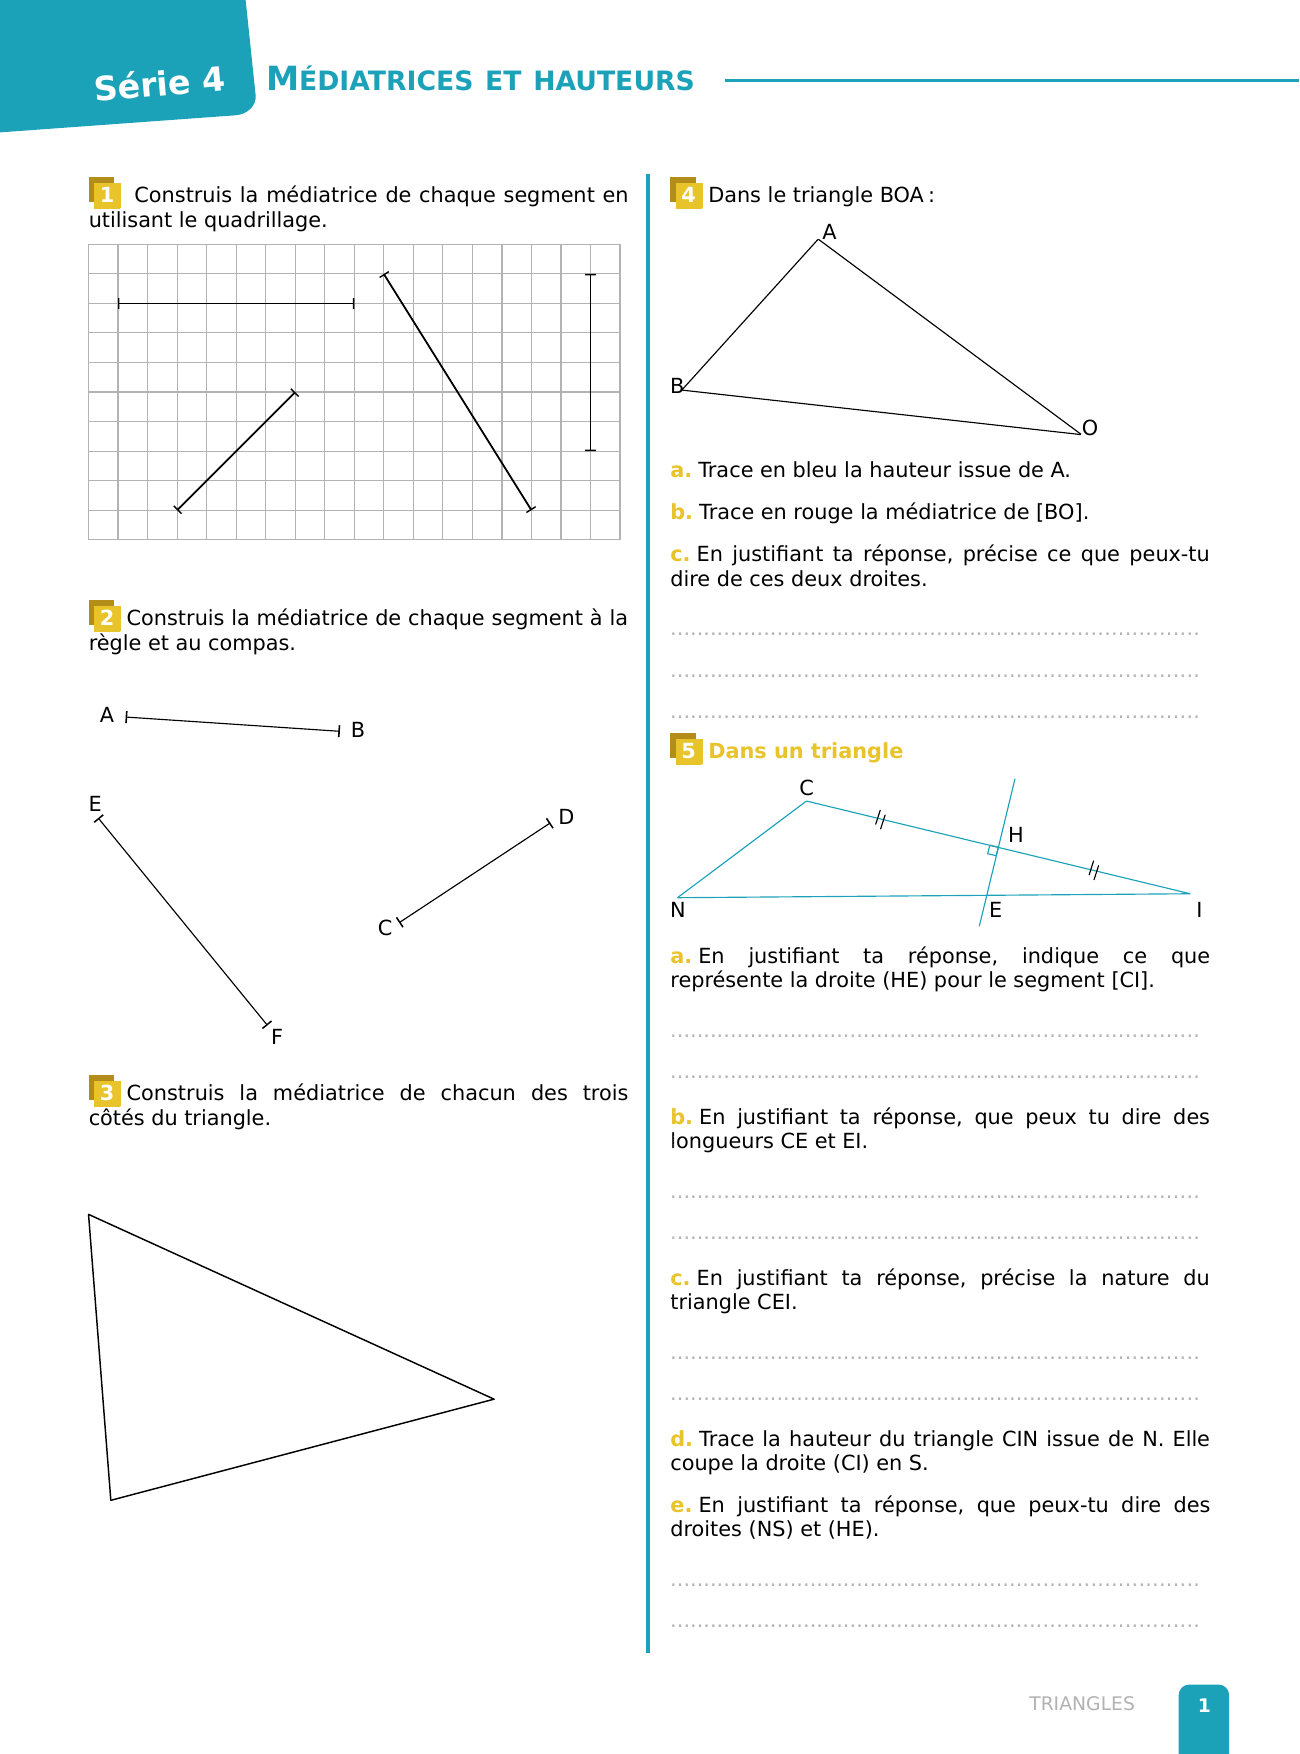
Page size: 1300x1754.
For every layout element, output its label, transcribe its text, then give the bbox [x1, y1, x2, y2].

subtitle En justifiant ta réponse, que peux-tu dire des droites (NS) et (HE). [670, 1493, 1211, 1541]
subtitle En justifiant ta réponse, précise la nature du triangle CEI. [670, 1266, 1211, 1314]
subtitle En justifiant ta réponse, que peux tu dire des longueurs CE et EI. [670, 1105, 1211, 1153]
subtitle Trace en rouge la médiatrice de [BO]. [670, 500, 1211, 525]
subtitle Construis la médiatrice de chaque segment à la règle et au compas. [88, 600, 629, 655]
subtitle En justifiant ta réponse, précise ce que peux-tu dire de ces deux droites. [670, 542, 1211, 591]
subtitle Dans le triangle BOA : [696, 177, 1211, 208]
subtitle Trace en bleu la hauteur issue de A. [670, 458, 1211, 483]
subtitle En justifiant ta réponse, indique ce que représente la droite (HE) pour le segment [CI]. [670, 944, 1211, 993]
subtitle Construis la médiatrice de chaque segment en utilisant le quadrillage. [88, 177, 629, 232]
subtitle Trace la hauteur du triangle CIN issue de N. Elle coupe la droite (CI) en S. [670, 1427, 1211, 1475]
subtitle Dans un triangle [696, 733, 1211, 764]
subtitle Construis la médiatrice de chacun des trois côtés du triangle. [88, 1075, 629, 1130]
